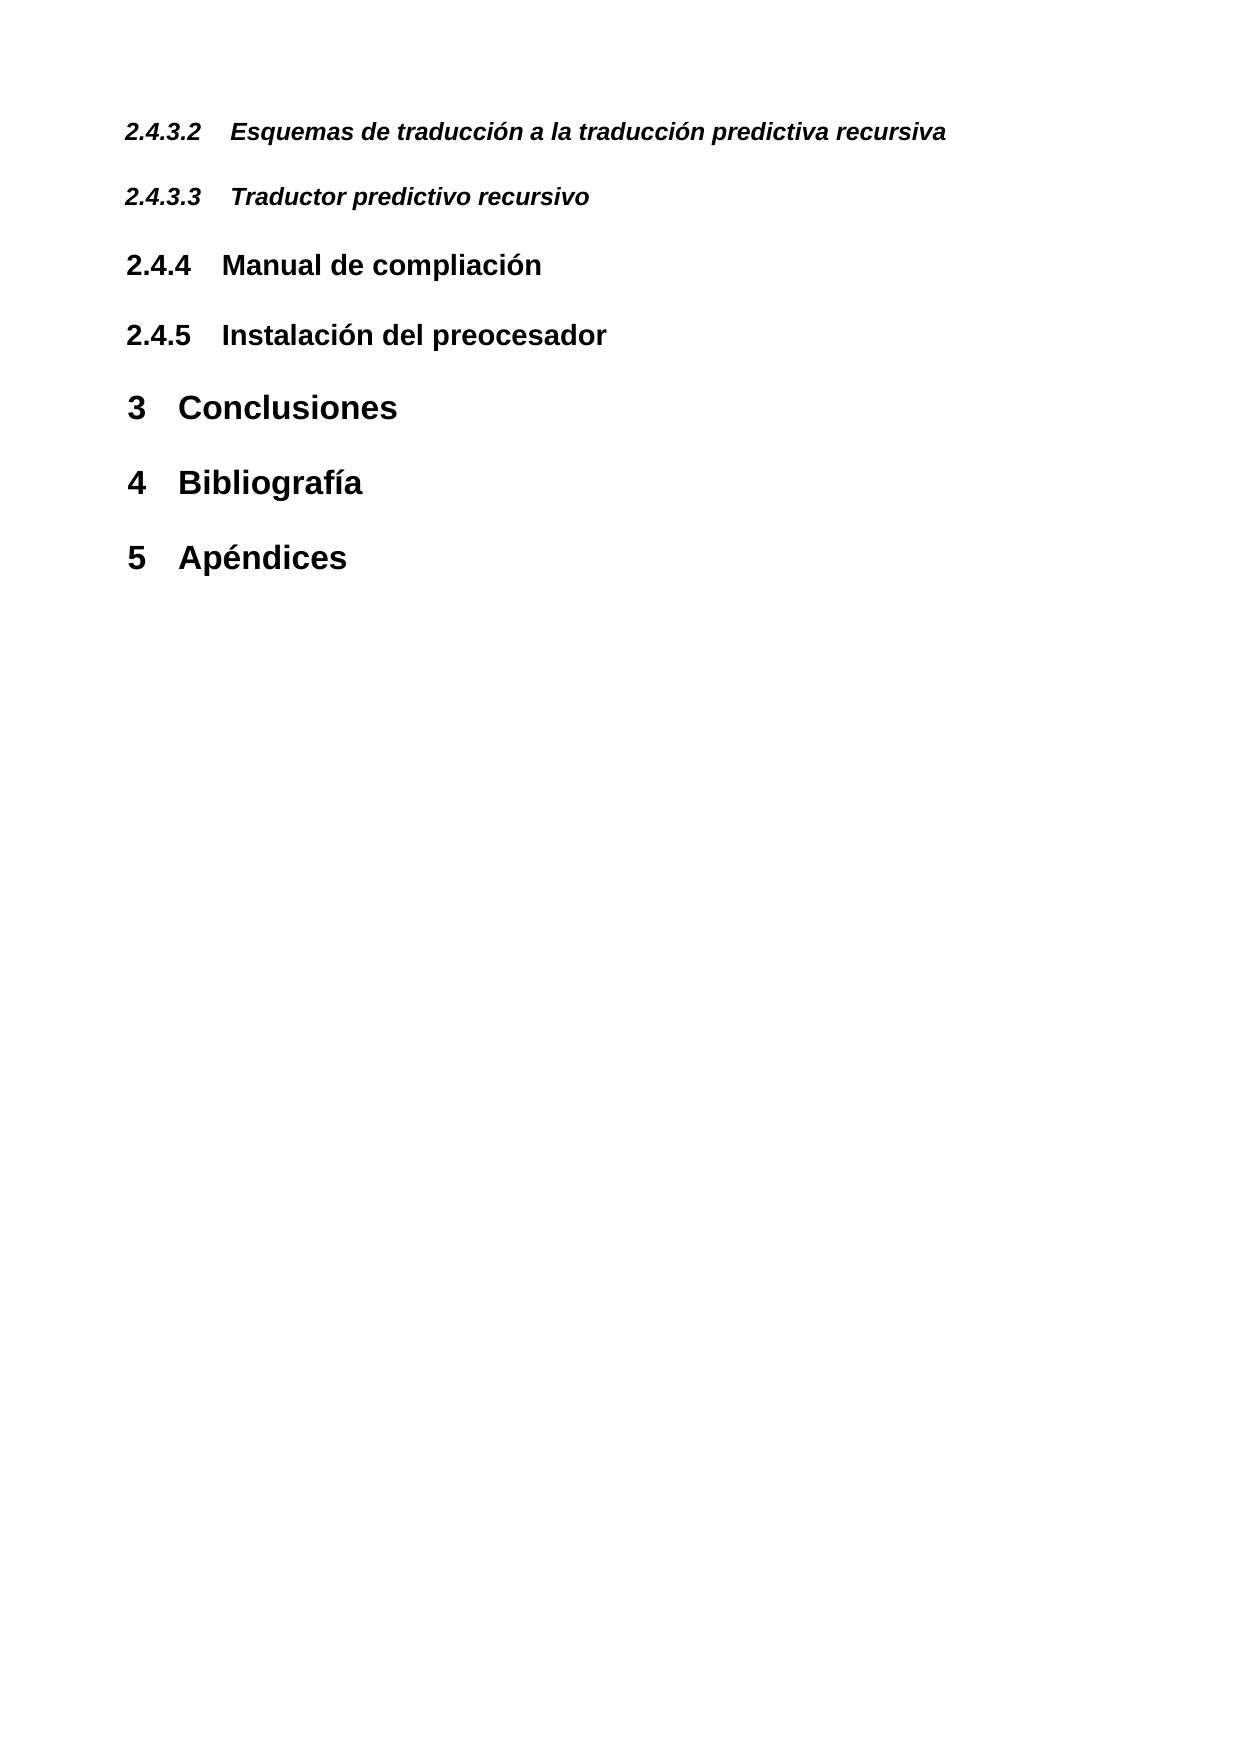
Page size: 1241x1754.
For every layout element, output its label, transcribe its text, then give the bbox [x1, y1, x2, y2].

subtitle Traductor predictivo recursivo [118, 183, 1122, 211]
subtitle Conclusiones [118, 389, 1122, 426]
subtitle Manual de compliación [118, 248, 1122, 281]
subtitle Bibliografía [118, 464, 1122, 501]
subtitle Instalación del preocesador [118, 319, 1122, 351]
subtitle Apéndices [118, 539, 1122, 576]
subtitle Esquemas de traducción a la traducción predictiva recursiva [118, 118, 1122, 146]
